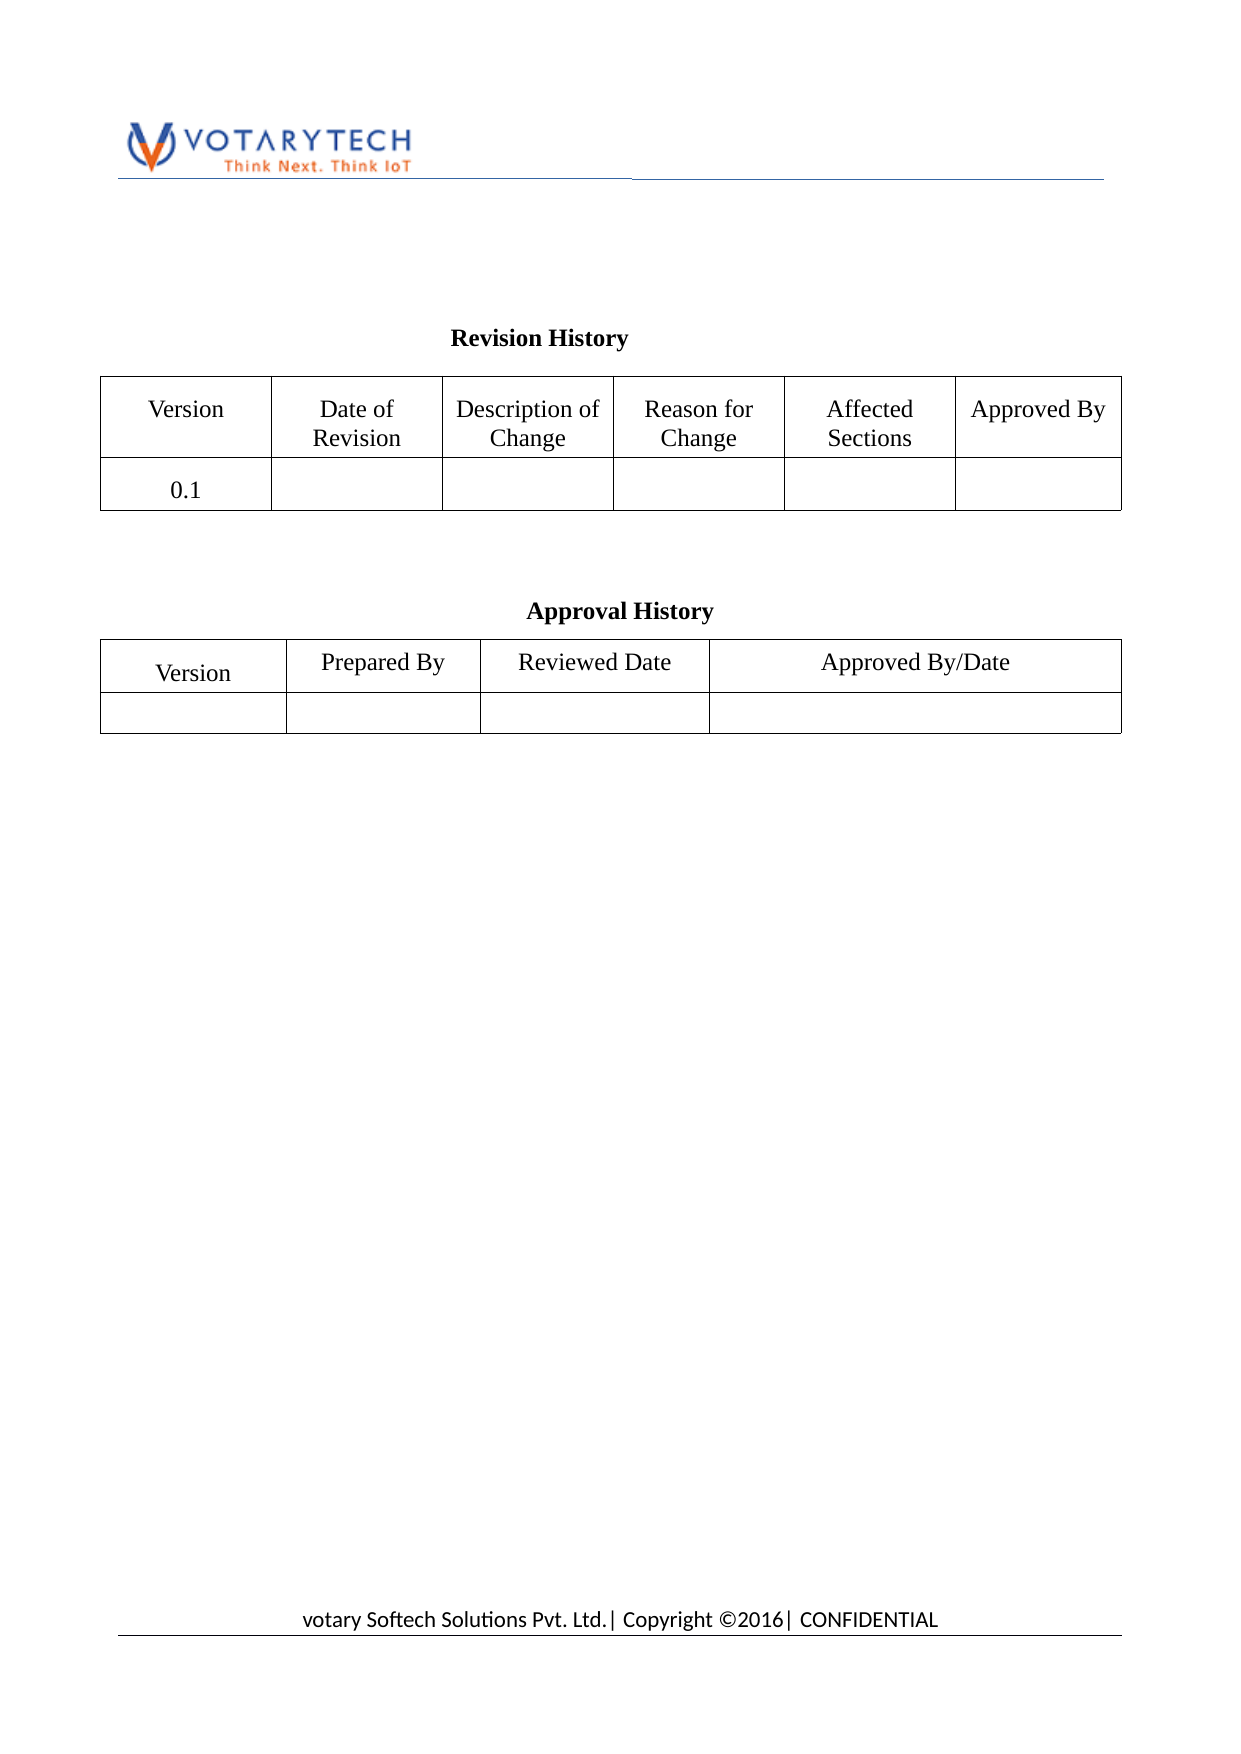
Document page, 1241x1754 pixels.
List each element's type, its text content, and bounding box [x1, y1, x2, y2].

table_cell [956, 458, 1121, 510]
table_header Date of Revision [272, 377, 442, 457]
table_header Version [101, 377, 271, 457]
table_cell [287, 693, 480, 732]
table_cell [101, 693, 286, 732]
table_header Approved By/Date [710, 640, 1121, 692]
table_cell [272, 458, 442, 510]
table_header Description of Change [443, 377, 613, 457]
table_header Version [101, 640, 286, 692]
table_header Prepared By [287, 640, 480, 692]
table_header Reason for Change [614, 377, 784, 457]
table_cell [614, 458, 784, 510]
table_header Approved By [956, 377, 1121, 457]
table_header Reviewed Date [481, 640, 709, 692]
subtitle Revision History [315, 314, 1122, 355]
subtitle Approval History [118, 596, 1122, 625]
table_cell [710, 693, 1121, 732]
picture [118, 118, 419, 178]
table_header Affected Sections [785, 377, 955, 457]
table_cell [481, 693, 709, 732]
table_cell [443, 458, 613, 510]
table_cell 0.1 [101, 458, 271, 510]
table_cell [785, 458, 955, 510]
